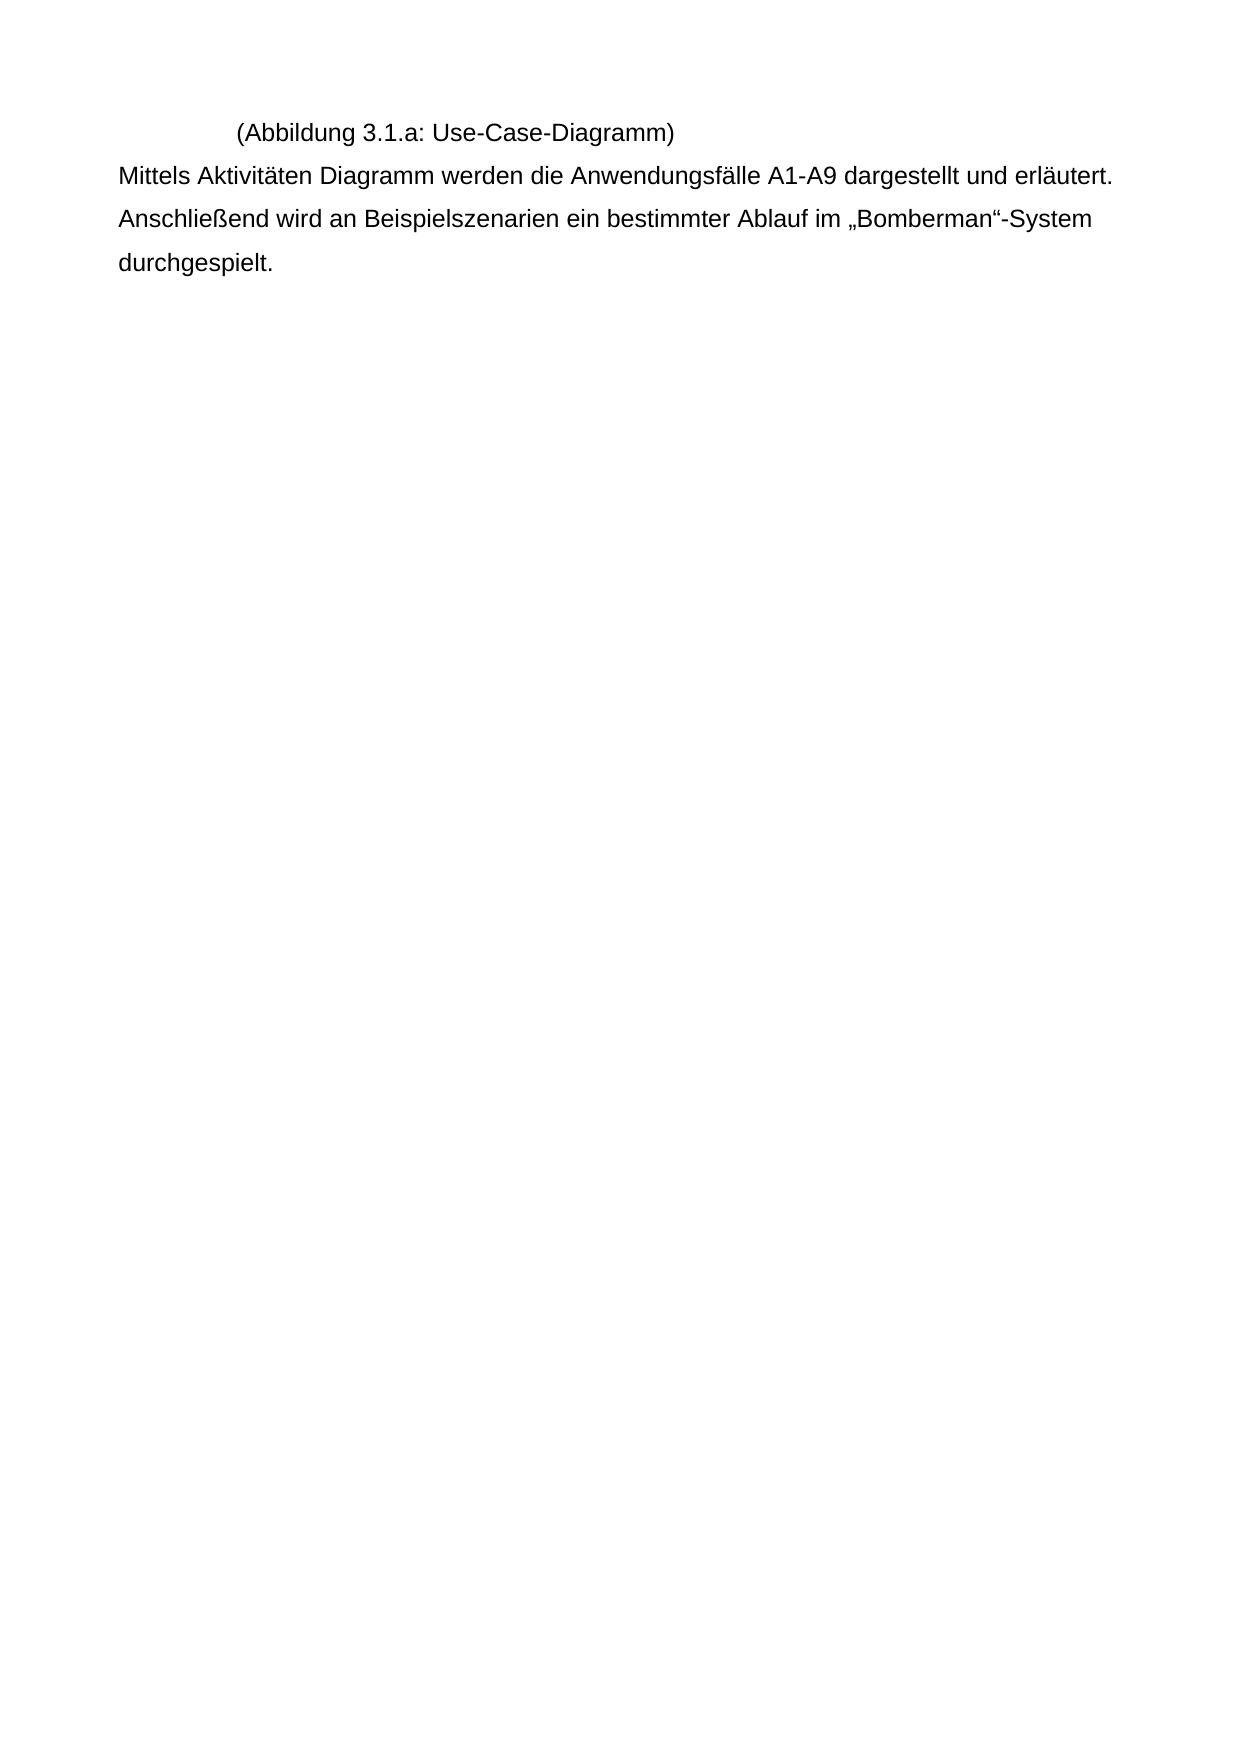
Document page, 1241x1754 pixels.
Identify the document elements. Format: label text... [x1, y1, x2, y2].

text Mittels Aktivitäten Diagramm werden die Anwendungsfälle A1-A9 dargestellt und erläutert. Anschließend wird an Beispielszenarien ein bestimmter Ablauf im „Bomberman“-System durchgespielt. [118, 161, 1122, 276]
text (Abbildung 3.1.a: Use-Case-Diagramm) [118, 118, 1122, 147]
